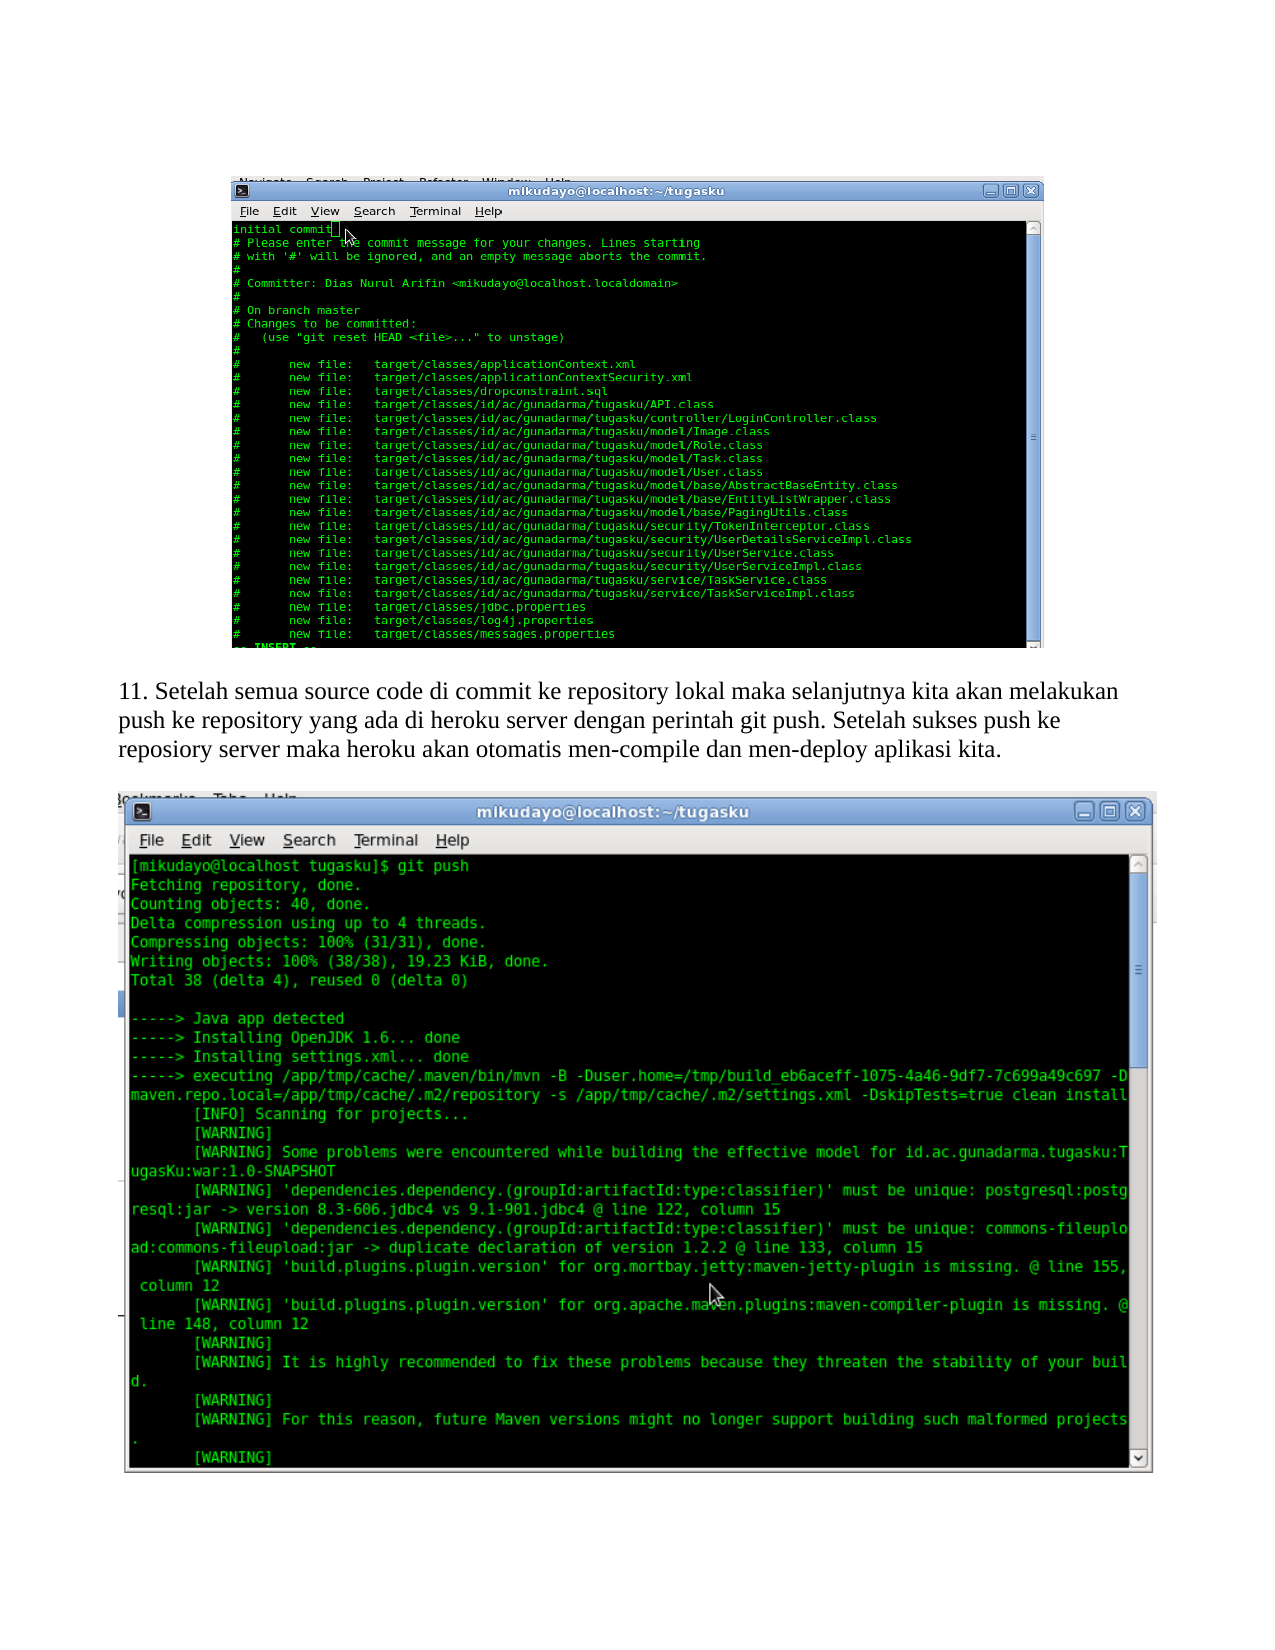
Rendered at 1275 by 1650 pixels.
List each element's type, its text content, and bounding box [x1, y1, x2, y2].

text 11. Setelah semua source code di commit ke repository lokal maka selanjutnya kita akan melakukan push ke repository yang ada di heroku server dengan perintah git push. Setelah sukses push ke reposiory server maka heroku akan otomatis men-compile dan men-deploy aplikasi kita. [118, 676, 1157, 763]
picture [118, 791, 1157, 1473]
picture [231, 176, 1044, 648]
